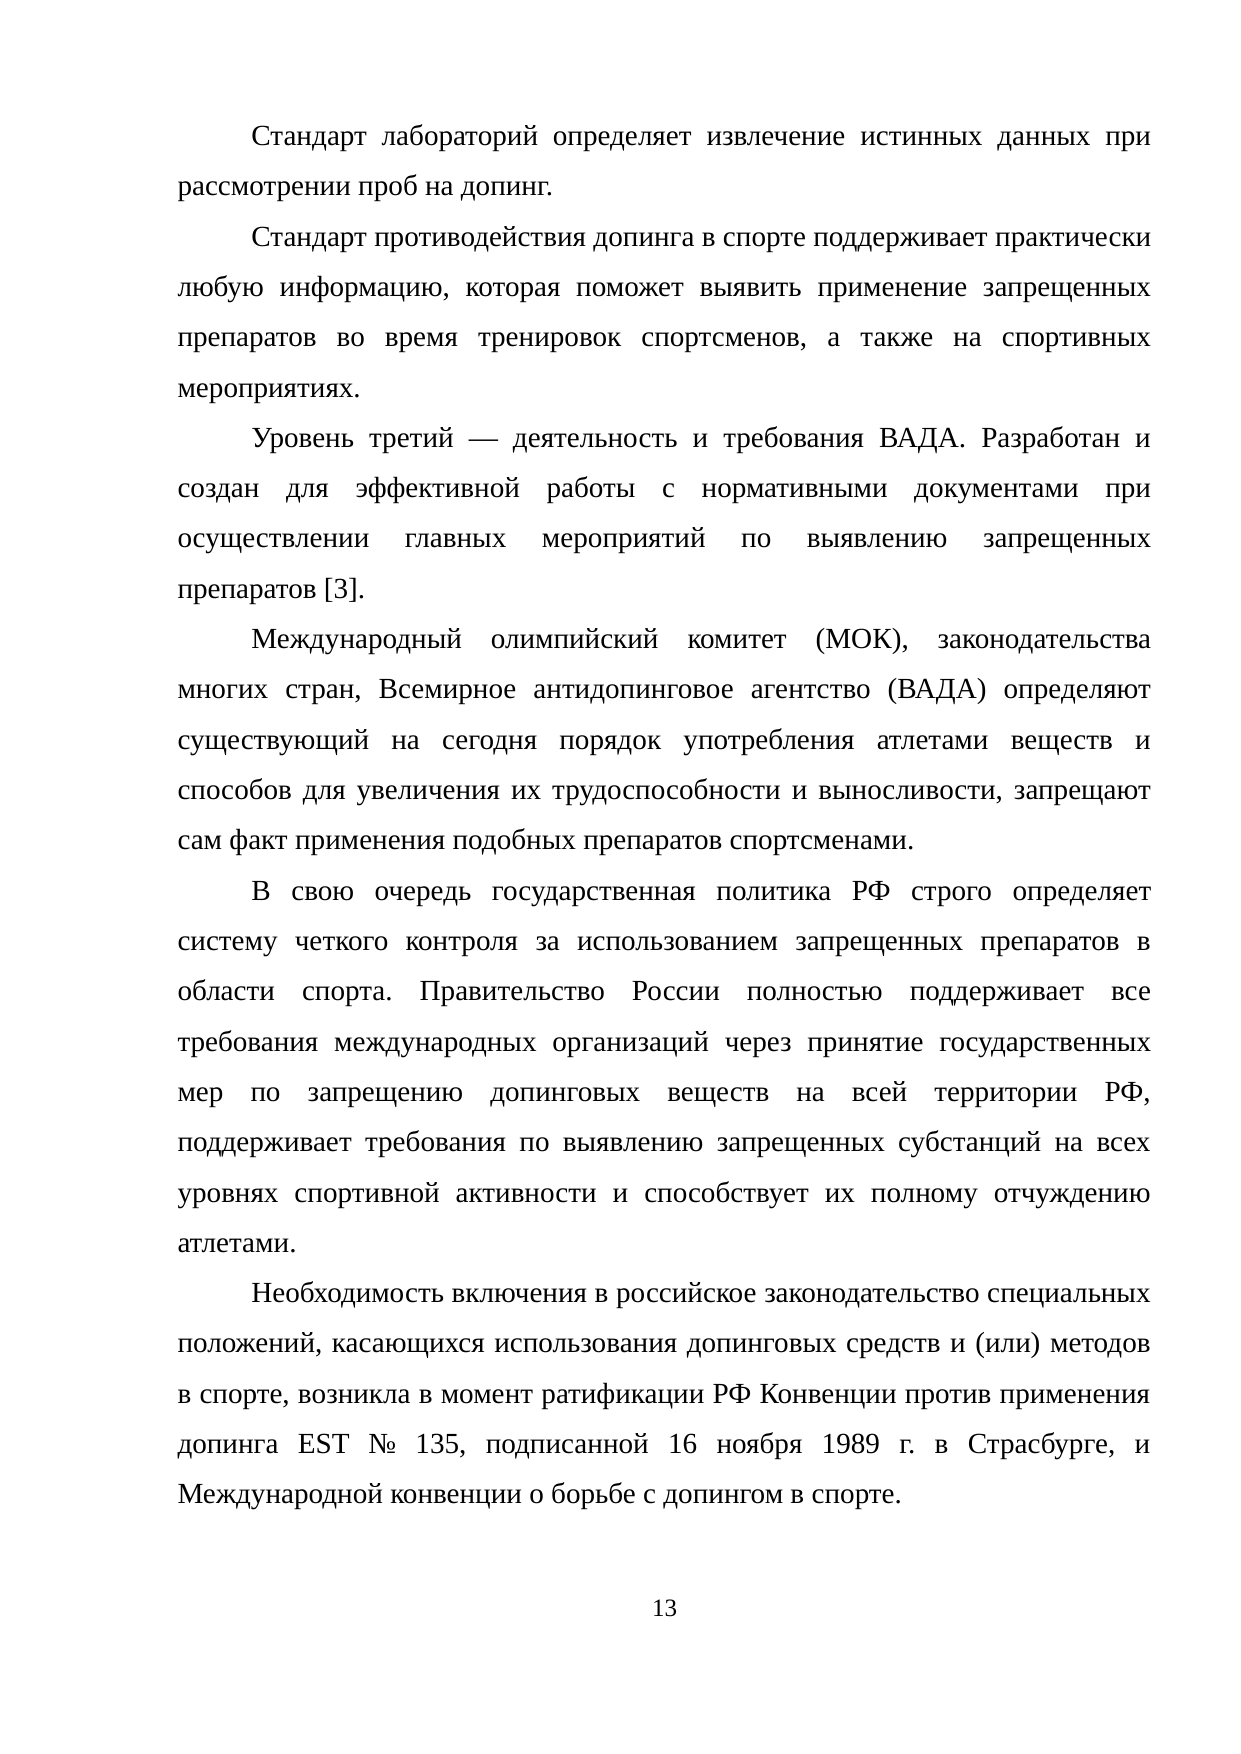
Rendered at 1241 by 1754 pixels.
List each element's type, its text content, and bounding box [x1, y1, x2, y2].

text В свою очередь государственная политика РФ строго определяет систему четкого контроля за использованием запрещенных препаратов в области спорта. Правительство России полностью поддерживает все требования международных организаций через принятие государственных мер по запрещению допинговых веществ на всей территории РФ, поддерживает требования по выявлению запрещенных субстанций на всех уровнях спортивной активности и способствует их полному отчуждению атлетами. [177, 873, 1152, 1258]
text Стандарт противодействия допинга в спорте поддерживает практически любую информацию, которая поможет выявить применение запрещенных препаратов во время тренировок спортсменов, а также на спортивных мероприятиях. [177, 219, 1152, 403]
text Международный олимпийский комитет (МОК), законодательства многих стран, Всемирное антидопинговое агентство (ВАДА) определяют существующий на сегодня порядок употребления атлетами веществ и способов для увеличения их трудоспособности и выносливости, запрещают сам факт применения подобных препаратов спортсменами. [177, 621, 1152, 856]
text Стандарт лабораторий определяет извлечение истинных данных при рассмотрении проб на допинг. [177, 118, 1152, 202]
text Необходимость включения в российское законодательство специальных положений, касающихся использования допинговых средств и (или) методов в спорте, возникла в момент ратификации РФ Конвенции против применения допинга EST № 135, подписанной 16 ноября 1989 г. в Страсбурге, и Международной конвенции о борьбе с допингом в спорте. [177, 1275, 1152, 1510]
text Уровень третий — деятельность и требования ВАДА. Разработан и создан для эффективной работы с нормативными документами при осуществлении главных мероприятий по выявлению запрещенных препаратов [3]. [177, 420, 1152, 604]
